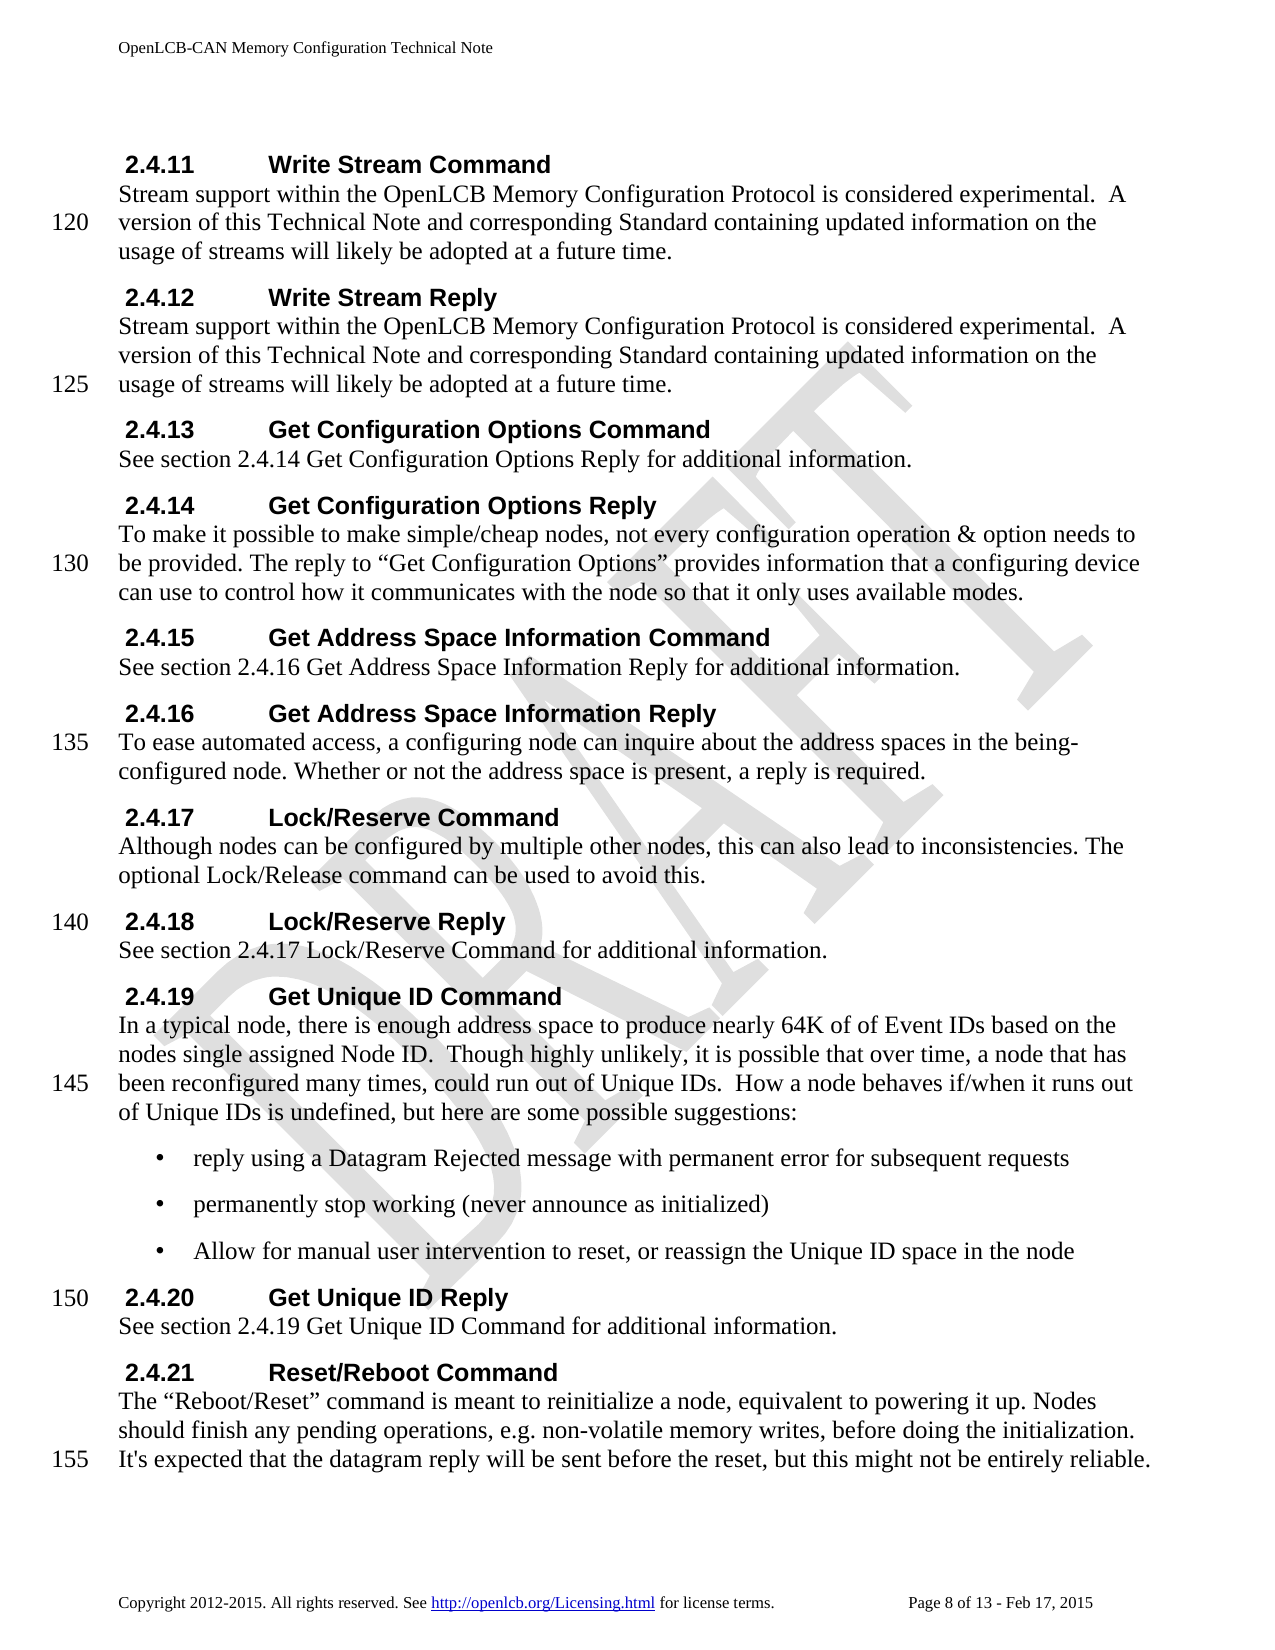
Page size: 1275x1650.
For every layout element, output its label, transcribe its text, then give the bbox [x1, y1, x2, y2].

text Although nodes can be configured by multiple other nodes, this can also lead to inconsistencies. The optional Lock/Release command can be used to avoid this. [485, 831, 656, 889]
subtitle Lock/Reserve Reply [689, 906, 1157, 935]
subtitle Lock/Reserve Command [616, 802, 701, 831]
text To ease automated access, a configuring node can inquire about the address spaces in the being-configured node. Whether or not the address space is present, a reply is required. [637, 727, 845, 785]
list Allow for manual user intervention to reset, or reassign the Unique ID space in the node [476, 1236, 1157, 1265]
subtitle [729, 491, 777, 519]
text See section 2.4.17 Lock/Reserve Command for additional information. [709, 935, 1157, 964]
list reply using a Datagram Rejected message with permanent error for subsequent requests [156, 1143, 325, 1172]
text See section 2.4.14 Get Configuration Options Reply for additional information. [848, 444, 1157, 473]
text Although nodes can be configured by multiple other nodes, this can also lead to inconsistencies. The optional Lock/Release command can be used to avoid this. [118, 831, 356, 889]
subtitle Get Unique ID Command [507, 982, 601, 1010]
text In a typical node, there is enough address space to produce nearly 64K of of Event IDs based on the nodes single assigned Node ID. Though highly unlikely, it is possible that over time, a node that has been reconfigured many times, could run out of Unique IDs. How a node behaves if/when it runs out of Unique IDs is undefined, but here are some possible suggestions: [211, 1010, 468, 1125]
text Stream support within the OpenLCB Memory Configuration Protocol is considered experimental. A version of this Technical Note and corresponding Standard containing updated information on the usage of streams will likely be adopted at a future time. [118, 311, 1157, 398]
subtitle Get Unique ID Command [118, 982, 205, 1010]
text See section 2.4.16 Get Address Space Information Reply for additional information. [1059, 652, 1157, 681]
text In a typical node, there is enough address space to produce nearly 64K of of Event IDs based on the nodes single assigned Node ID. Though highly unlikely, it is possible that over time, a node that has been reconfigured many times, could run out of Unique IDs. How a node behaves if/when it runs out of Unique IDs is undefined, but here are some possible suggestions: [118, 1010, 278, 1125]
text To ease automated access, a configuring node can inquire about the address spaces in the being-configured node. Whether or not the address space is present, a reply is required. [118, 727, 584, 785]
subtitle Get Unique ID Command [619, 982, 721, 1010]
subtitle Get Unique ID Command [376, 982, 473, 1010]
subtitle Get Address Space Information Command [1027, 623, 1157, 652]
text To make it possible to make simple/cheap nodes, not every configuration operation & option needs to be provided. The reply to “Get Configuration Options” provides information that a configuring device can use to control how it communicates with the node so that it only uses available modes. [665, 519, 967, 606]
subtitle Get Address Space Information Command [726, 623, 818, 652]
subtitle Get Unique ID Reply [118, 1282, 428, 1311]
text See section 2.4.16 Get Address Space Information Reply for additional information. [118, 652, 741, 681]
text In a typical node, there is enough address space to produce nearly 64K of of Event IDs based on the nodes single assigned Node ID. Though highly unlikely, it is possible that over time, a node that has been reconfigured many times, could run out of Unique IDs. How a node behaves if/when it runs out of Unique IDs is undefined, but here are some possible suggestions: [516, 1010, 1157, 1125]
text See section 2.4.17 Lock/Reserve Command for additional information. [118, 935, 427, 964]
subtitle Lock/Reserve Reply [539, 906, 687, 935]
text See section 2.4.16 Get Address Space Information Reply for additional information. [857, 652, 1033, 681]
text Although nodes can be configured by multiple other nodes, this can also lead to inconsistencies. The optional Lock/Release command can be used to avoid this. [673, 831, 815, 889]
text See section 2.4.17 Lock/Reserve Command for additional information. [541, 935, 707, 964]
text See section 2.4.14 Get Configuration Options Reply for additional information. [118, 444, 744, 473]
text To make it possible to make simple/cheap nodes, not every configuration operation & option needs to be provided. The reply to “Get Configuration Options” provides information that a configuring device can use to control how it communicates with the node so that it only uses available modes. [923, 519, 1157, 606]
text See section 2.4.19 Get Unique ID Command for additional information. [118, 1311, 1157, 1340]
list permanently stop working (never announce as initialized) [385, 1189, 493, 1218]
text To make it possible to make simple/cheap nodes, not every configuration operation & option needs to be provided. The reply to “Get Configuration Options” provides information that a configuring device can use to control how it communicates with the node so that it only uses available modes. [118, 519, 669, 606]
subtitle [895, 491, 1157, 519]
subtitle Get Address Space Information Reply [594, 698, 787, 727]
subtitle Get Address Space Information Reply [118, 698, 544, 727]
subtitle Write Stream Command [118, 150, 1157, 179]
text See section 2.4.17 Lock/Reserve Command for additional information. [441, 935, 514, 964]
text To ease automated access, a configuring node can inquire about the address spaces in the being-configured node. Whether or not the address space is present, a reply is required. [564, 727, 666, 785]
text See section 2.4.14 Get Configuration Options Reply for additional information. [759, 444, 834, 473]
subtitle [770, 491, 880, 519]
subtitle Lock/Reserve Reply [118, 906, 398, 935]
list permanently stop working (never announce as initialized) [156, 1189, 371, 1218]
subtitle Get Configuration Options Reply [118, 491, 697, 519]
subtitle Lock/Reserve Reply [412, 906, 515, 935]
list permanently stop working (never announce as initialized) [515, 1189, 1157, 1218]
subtitle Write Stream Reply [118, 283, 1157, 311]
subtitle Lock/Reserve Command [748, 802, 882, 831]
subtitle [819, 415, 1157, 444]
subtitle Lock/Reserve Command [909, 802, 1157, 831]
text To ease automated access, a configuring node can inquire about the address spaces in the being-configured node. Whether or not the address space is present, a reply is required. [830, 727, 1157, 785]
subtitle Lock/Reserve Command [118, 802, 392, 831]
text The “Reboot/Reset” command is meant to reinitialize a node, equivalent to powering it up. Nodes should finish any pending operations, e.g. non-volatile memory writes, before doing the initialization. It's expected that the datagram reply will be sent before the reset, but this might not be entirely reliable. [118, 1386, 1157, 1473]
text Although nodes can be configured by multiple other nodes, this can also lead to inconsistencies. The optional Lock/Release command can be used to avoid this. [790, 831, 1157, 889]
text Although nodes can be configured by multiple other nodes, this can also lead to inconsistencies. The optional Lock/Release command can be used to avoid this. [366, 831, 496, 889]
subtitle Get Configuration Options Command [118, 415, 773, 444]
subtitle Get Unique ID Command [217, 982, 357, 1010]
subtitle Reset/Reboot Command [118, 1358, 1157, 1386]
list reply using a Datagram Rejected message with permanent error for subsequent requests [339, 1143, 491, 1172]
text In a typical node, there is enough address space to produce nearly 64K of of Event IDs based on the nodes single assigned Node ID. Though highly unlikely, it is possible that over time, a node that has been reconfigured many times, could run out of Unique IDs. How a node behaves if/when it runs out of Unique IDs is undefined, but here are some possible suggestions: [409, 1010, 584, 1125]
list reply using a Datagram Rejected message with permanent error for subsequent requests [513, 1143, 1157, 1172]
text Stream support within the OpenLCB Memory Configuration Protocol is considered experimental. A version of this Technical Note and corresponding Standard containing updated information on the usage of streams will likely be adopted at a future time. [118, 179, 1157, 265]
list Allow for manual user intervention to reset, or reassign the Unique ID space in the node [156, 1236, 418, 1265]
subtitle Get Address Space Information Command [118, 623, 712, 652]
subtitle Get Address Space Information Command [828, 623, 1013, 652]
subtitle Get Unique ID Reply [429, 1282, 1157, 1311]
subtitle Lock/Reserve Command [443, 802, 616, 831]
subtitle Get Unique ID Command [730, 982, 1157, 1010]
subtitle Get Address Space Information Reply [801, 698, 1157, 727]
